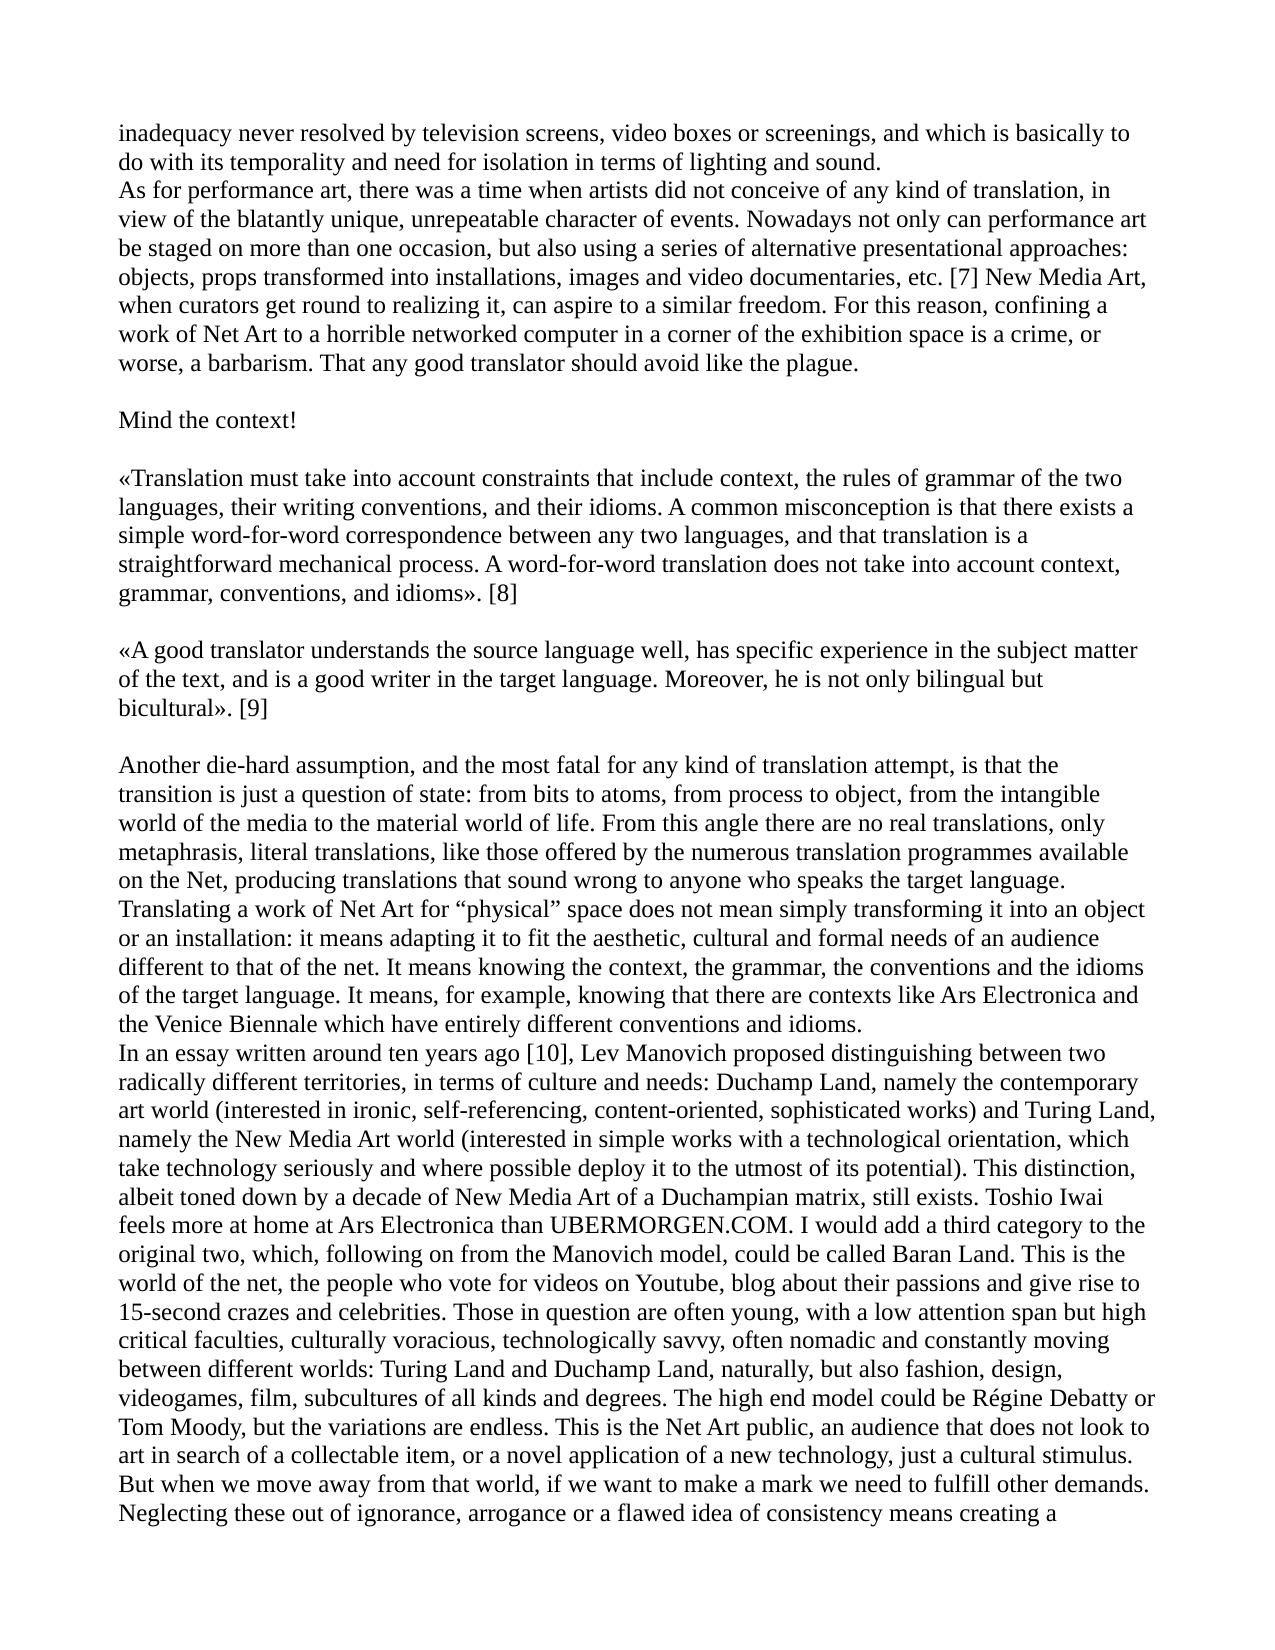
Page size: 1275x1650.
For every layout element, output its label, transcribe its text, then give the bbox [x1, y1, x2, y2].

text But when we move away from that world, if we want to make a mark we need to fulfill other demands. Neglecting these out of ignorance, arrogance or a flawed idea of consistency means creating a [118, 1469, 1157, 1527]
text inadequacy never resolved by television screens, video boxes or screenings, and which is basically to do with its temporality and need for isolation in terms of lighting and sound. [118, 118, 1157, 176]
text Another die-hard assumption, and the most fatal for any kind of translation attempt, is that the transition is just a question of state: from bits to atoms, from process to object, from the intangible world of the media to the material world of life. From this angle there are no real translations, only metaphrasis, literal translations, like those offered by the numerous translation programmes available on the Net, producing translations that sound wrong to anyone who speaks the target language. Translating a work of Net Art for “physical” space does not mean simply transforming it into an object or an installation: it means adapting it to fit the aesthetic, cultural and formal needs of an audience different to that of the net. It means knowing the context, the grammar, the conventions and the idioms of the target language. It means, for example, knowing that there are contexts like Ars Electronica and the Venice Biennale which have entirely different conventions and idioms. [118, 751, 1157, 1038]
text «A good translator understands the source language well, has specific experience in the subject matter of the text, and is a good writer in the target language. Moreover, he is not only bilingual but bicultural». [9] [118, 636, 1157, 722]
text In an essay written around ten years ago [10], Lev Manovich proposed distinguishing between two radically different territories, in terms of culture and needs: Duchamp Land, namely the contemporary art world (interested in ironic, self-referencing, content-oriented, sophisticated works) and Turing Land, namely the New Media Art world (interested in simple works with a technological orientation, which take technology seriously and where possible deploy it to the utmost of its potential). This distinction, albeit toned down by a decade of New Media Art of a Duchampian matrix, still exists. Toshio Iwai feels more at home at Ars Electronica than UBERMORGEN.COM. I would add a third category to the original two, which, following on from the Manovich model, could be called Baran Land. This is the world of the net, the people who vote for videos on Youtube, blog about their passions and give rise to 15-second crazes and celebrities. Those in question are often young, with a low attention span but high critical faculties, culturally voracious, technologically savvy, often nomadic and constantly moving between different worlds: Turing Land and Duchamp Land, naturally, but also fashion, design, videogames, film, subcultures of all kinds and degrees. The high end model could be Régine Debatty or Tom Moody, but the variations are endless. This is the Net Art public, an audience that does not look to art in search of a collectable item, or a novel application of a new technology, just a cultural stimulus. [118, 1038, 1157, 1469]
text Mind the context! [118, 406, 1157, 434]
text «Translation must take into account constraints that include context, the rules of grammar of the two languages, their writing conventions, and their idioms. A common misconception is that there exists a simple word-for-word correspondence between any two languages, and that translation is a straightforward mechanical process. A word-for-word translation does not take into account context, grammar, conventions, and idioms». [8] [118, 463, 1157, 607]
text As for performance art, there was a time when artists did not conceive of any kind of translation, in view of the blatantly unique, unrepeatable character of events. Nowadays not only can performance art be staged on more than one occasion, but also using a series of alternative presentational approaches: objects, props transformed into installations, images and video documentaries, etc. [7] New Media Art, when curators get round to realizing it, can aspire to a similar freedom. For this reason, confining a work of Net Art to a horrible networked computer in a corner of the exhibition space is a crime, or worse, a barbarism. That any good translator should avoid like the plague. [118, 176, 1157, 377]
